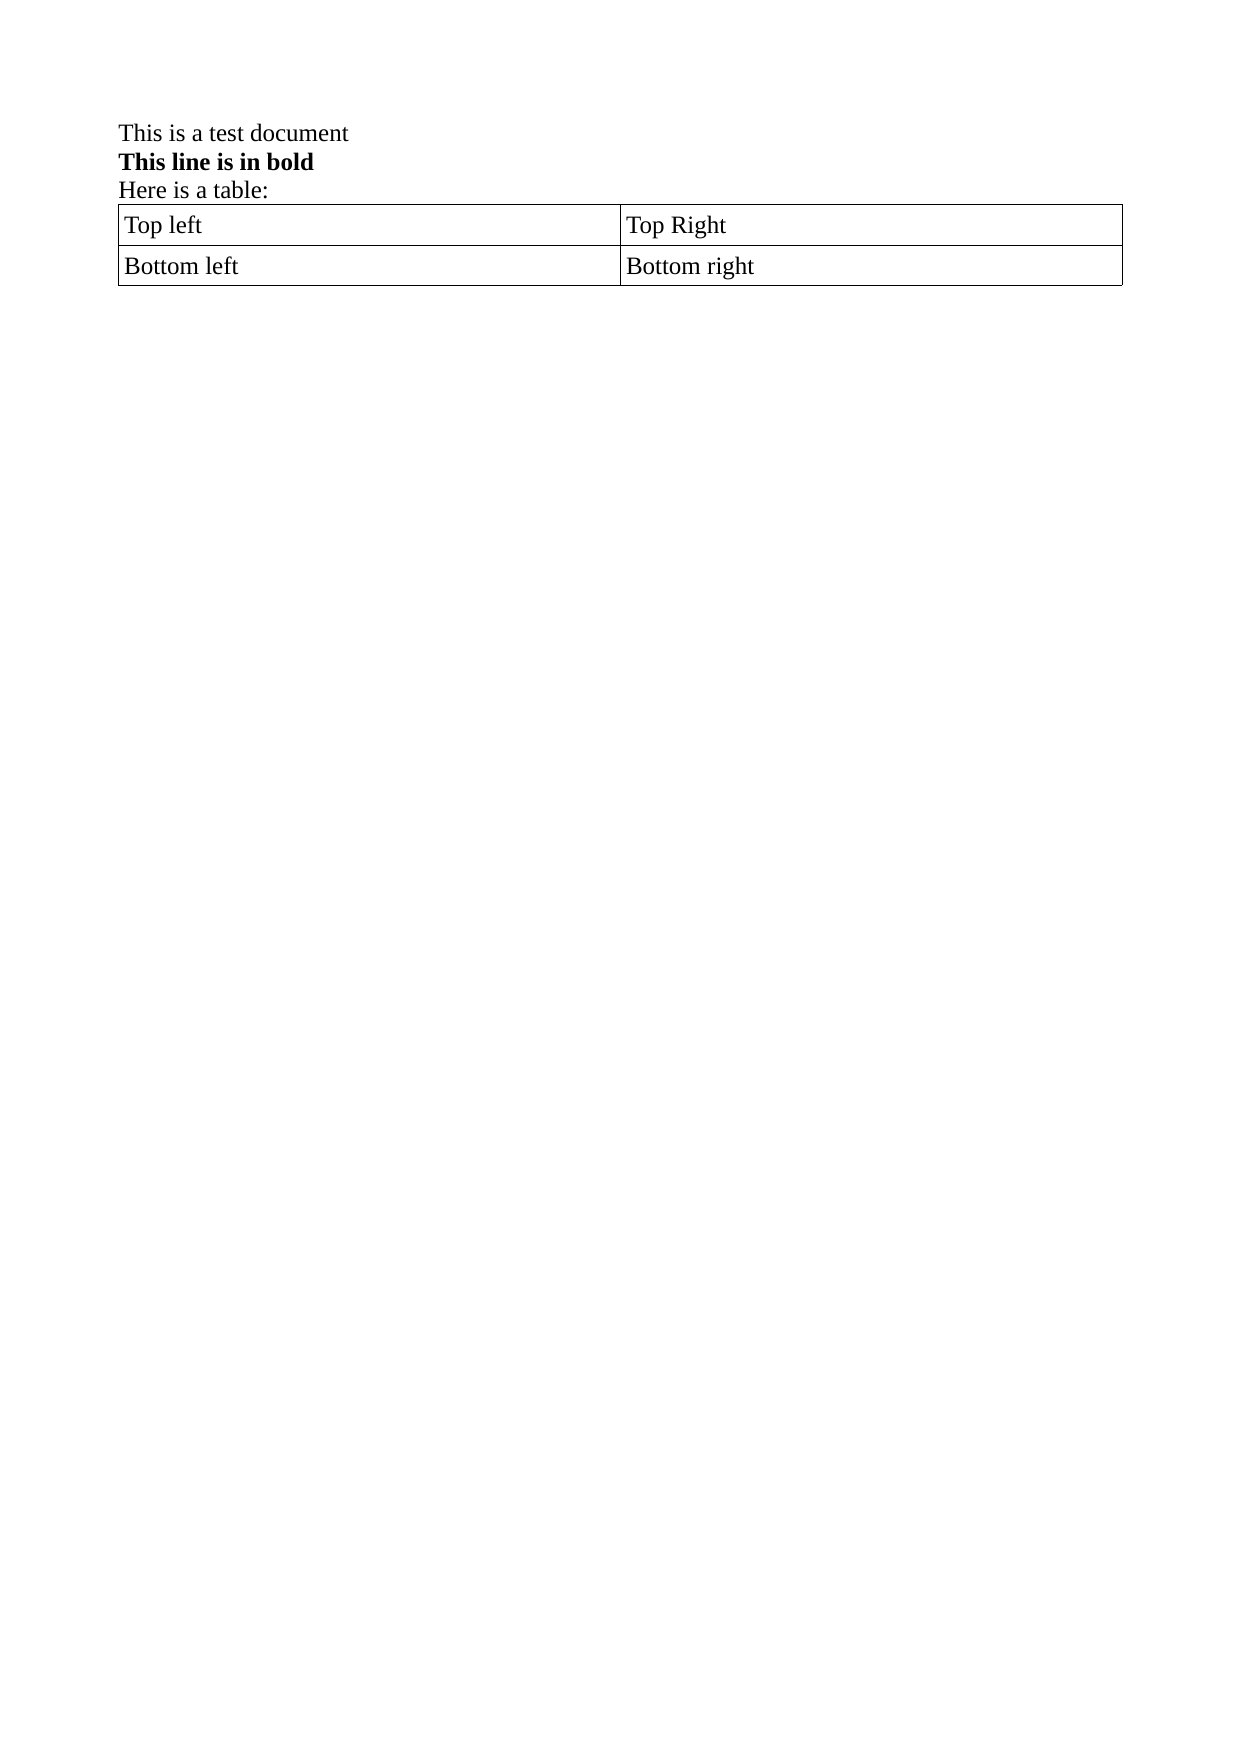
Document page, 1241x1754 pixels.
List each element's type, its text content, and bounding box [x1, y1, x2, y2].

text Here is a table: [118, 176, 1122, 204]
table_cell Bottom left [119, 246, 620, 285]
table_header Top left [119, 205, 620, 245]
text This is a test document [118, 118, 1122, 147]
table_header Top Right [621, 205, 1122, 245]
table_cell Bottom right [621, 246, 1122, 285]
text This line is in bold [118, 147, 1122, 176]
